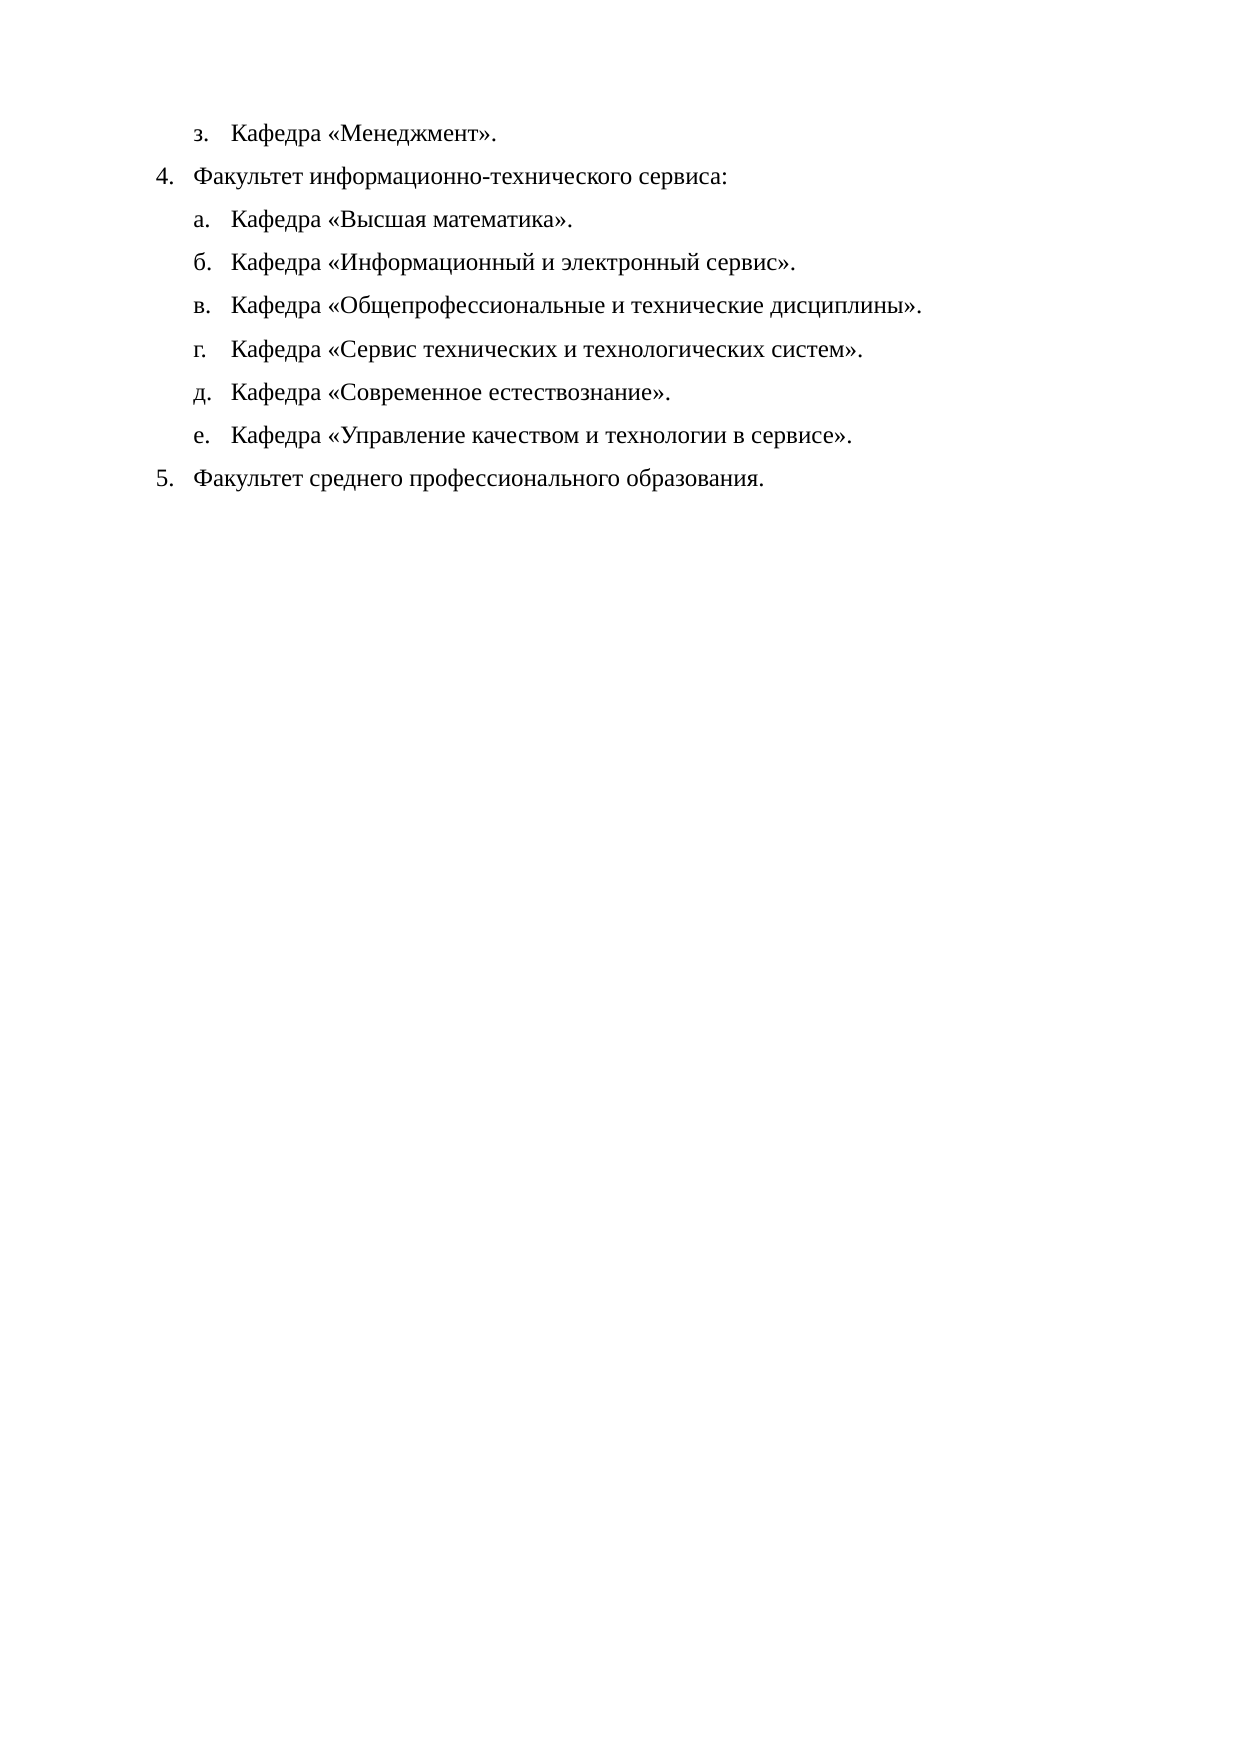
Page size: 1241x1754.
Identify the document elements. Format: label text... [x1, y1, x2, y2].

list Кафедра «Современное естествознание». [193, 377, 1122, 406]
list Кафедра «Управление качеством и технологии в сервисе». [193, 420, 1122, 449]
list Кафедра «Менеджмент». [193, 118, 1122, 147]
list Факультет среднего профессионального образования. [156, 463, 1122, 492]
list Кафедра «Высшая математика». [193, 204, 1122, 233]
list Кафедра «Общепрофессиональные и технические дисциплины». [193, 291, 1122, 319]
list Кафедра «Информационный и электронный сервис». [193, 247, 1122, 276]
list Факультет информационно-технического сервиса: [156, 161, 1122, 190]
list Кафедра «Сервис технических и технологических систем». [193, 334, 1122, 362]
